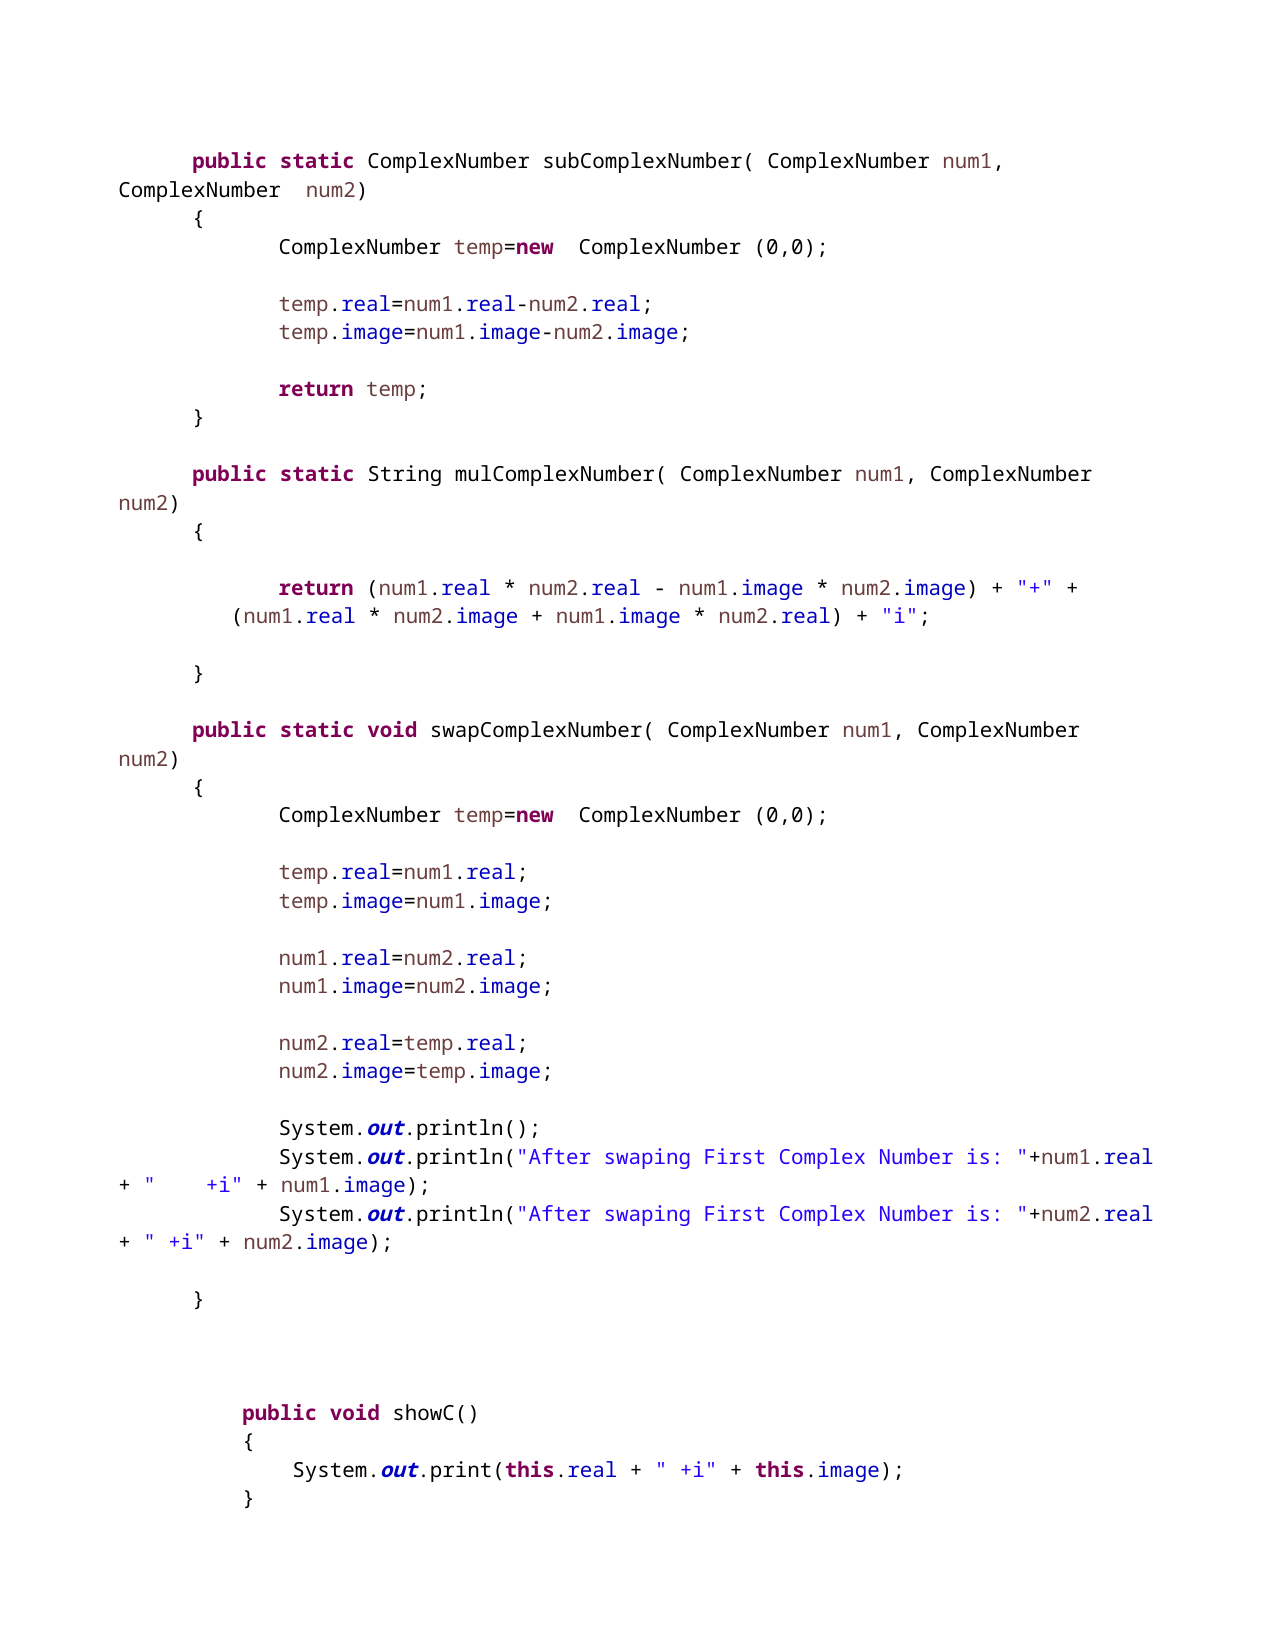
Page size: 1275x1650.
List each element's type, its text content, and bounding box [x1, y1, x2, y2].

text System.out.println("After swaping First Complex Number is: "+num1.real + " +i" + num1.image); [118, 1142, 1157, 1199]
text ComplexNumber temp=new ComplexNumber (0,0); [118, 232, 1157, 260]
text (num1.real * num2.image + num1.image * num2.real) + "i"; [118, 602, 1157, 630]
text return (num1.real * num2.real - num1.image * num2.image) + "+" + [118, 573, 1157, 602]
text temp.image=num1.image-num2.image; [118, 317, 1157, 346]
text } [118, 1483, 1157, 1512]
text } [118, 658, 1157, 687]
text temp.real=num1.real-num2.real; [118, 289, 1157, 317]
text System.out.println(); [118, 1113, 1157, 1142]
text temp.image=num1.image; [118, 886, 1157, 914]
text num1.real=num2.real; [118, 943, 1157, 971]
text public static void swapComplexNumber( ComplexNumber num1, ComplexNumber num2) [118, 715, 1157, 772]
text System.out.print(this.real + " +i" + this.image); [118, 1455, 1157, 1483]
text { [118, 1426, 1157, 1455]
text return temp; [118, 374, 1157, 402]
text { [118, 203, 1157, 232]
text { [118, 772, 1157, 801]
text { [118, 516, 1157, 545]
text num2.real=temp.real; [118, 1028, 1157, 1057]
text public static String mulComplexNumber( ComplexNumber num1, ComplexNumber num2) [118, 459, 1157, 516]
text temp.real=num1.real; [118, 857, 1157, 886]
text num2.image=temp.image; [118, 1057, 1157, 1085]
text public void showC() [118, 1398, 1157, 1426]
text System.out.println("After swaping First Complex Number is: "+num2.real + " +i" + num2.image); [118, 1199, 1157, 1256]
text public static ComplexNumber subComplexNumber( ComplexNumber num1, ComplexNumber num2) [118, 147, 1157, 203]
text ComplexNumber temp=new ComplexNumber (0,0); [118, 801, 1157, 829]
text } [118, 402, 1157, 431]
text } [118, 1284, 1157, 1312]
text num1.image=num2.image; [118, 971, 1157, 1000]
